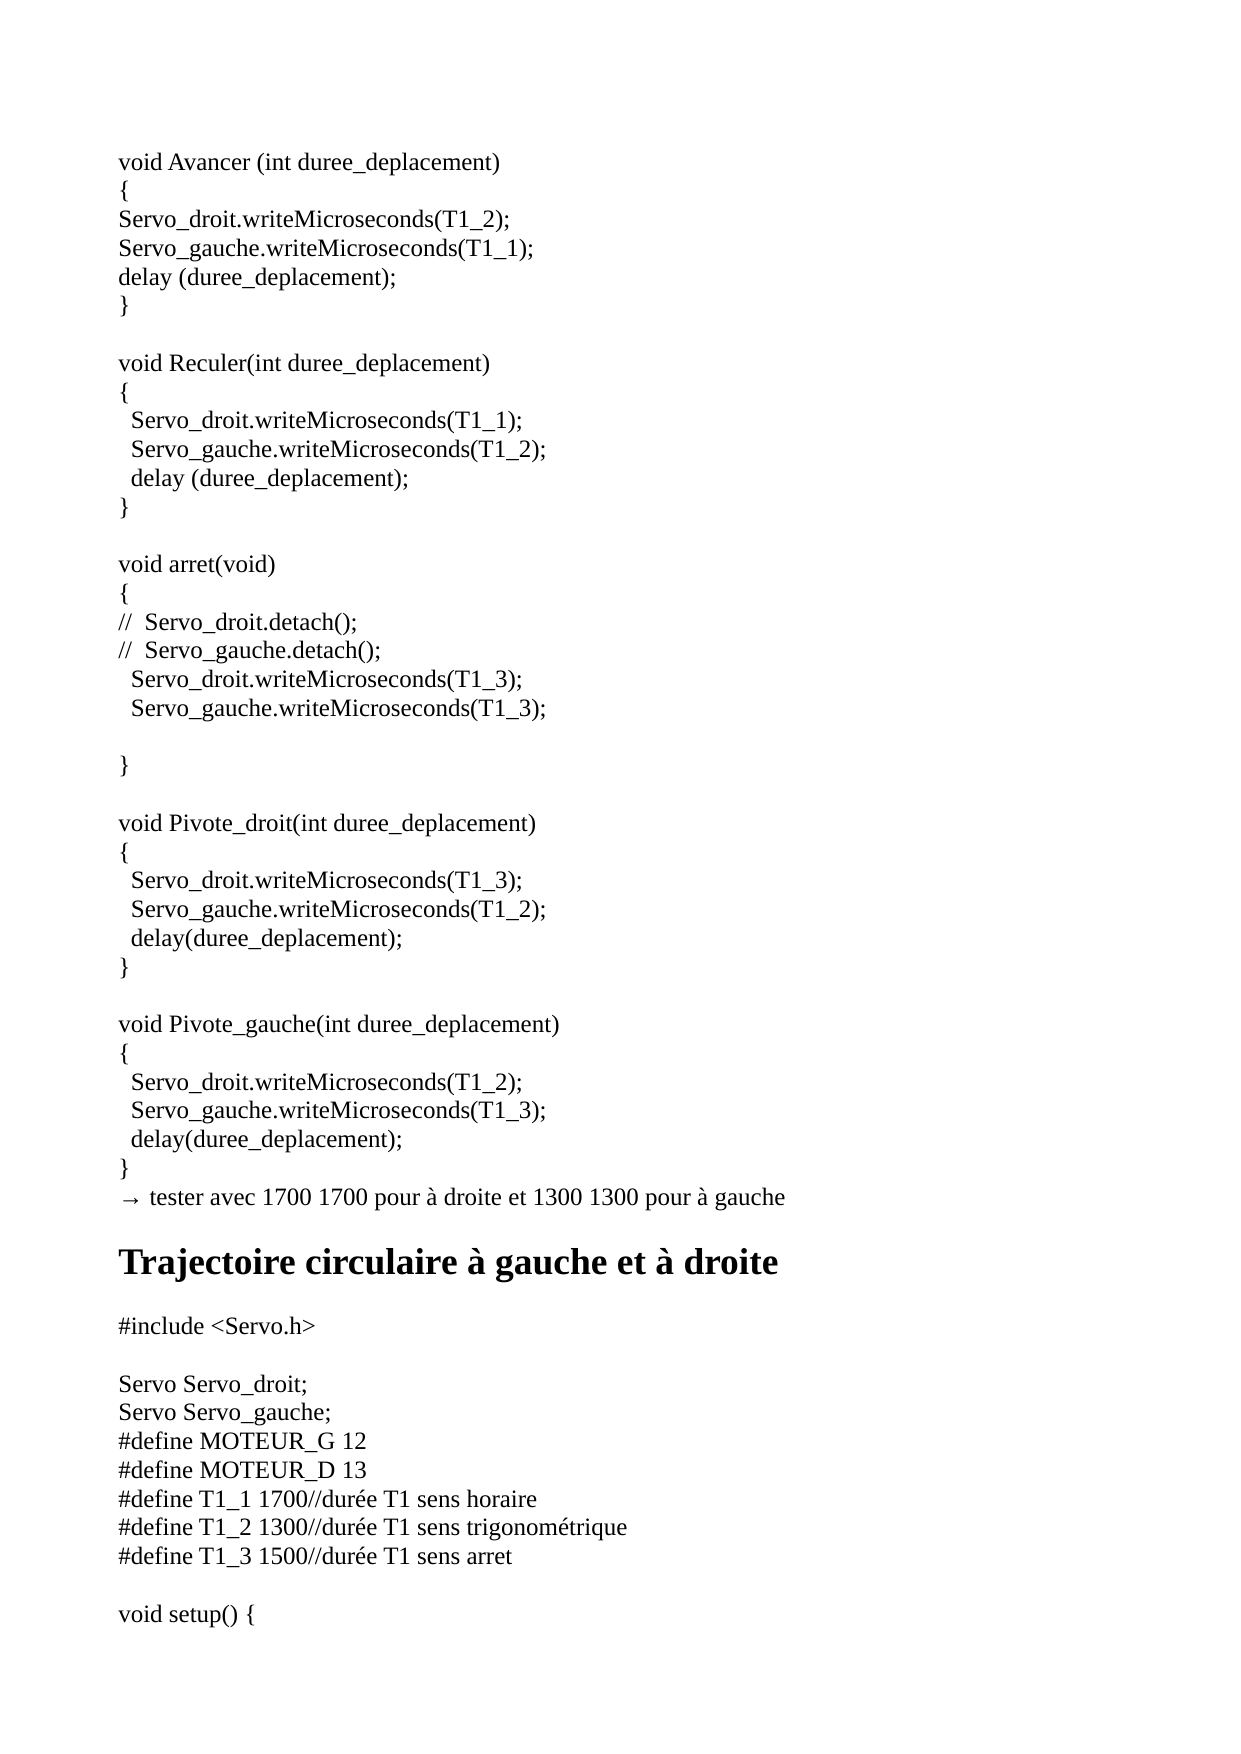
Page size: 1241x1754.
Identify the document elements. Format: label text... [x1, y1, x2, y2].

text void Pivote_droit(int duree_deplacement) [118, 808, 1122, 837]
text delay(duree_deplacement); [118, 923, 1122, 952]
text Servo_gauche.writeMicroseconds(T1_2); [118, 894, 1122, 923]
text { [118, 837, 1122, 866]
text } [118, 492, 1122, 521]
text } [118, 952, 1122, 981]
text delay (duree_deplacement); [118, 262, 1122, 291]
text Servo_gauche.writeMicroseconds(T1_2); [118, 434, 1122, 463]
text → tester avec 1700 1700 pour à droite et 1300 1300 pour à gauche [118, 1182, 1122, 1211]
text Servo_droit.writeMicroseconds(T1_2); [118, 1067, 1122, 1096]
text { [118, 377, 1122, 406]
text #define MOTEUR_D 13 [118, 1455, 1122, 1484]
text { [118, 578, 1122, 607]
text void Pivote_gauche(int duree_deplacement) [118, 1009, 1122, 1038]
text #define T1_3 1500//durée T1 sens arret [118, 1541, 1122, 1570]
text Servo Servo_droit; [118, 1369, 1122, 1397]
text Servo Servo_gauche; [118, 1397, 1122, 1426]
text Servo_droit.writeMicroseconds(T1_3); [118, 866, 1122, 894]
text { [118, 176, 1122, 204]
text Servo_gauche.writeMicroseconds(T1_3); [118, 1096, 1122, 1124]
text // Servo_gauche.detach(); [118, 636, 1122, 664]
text void Reculer(int duree_deplacement) [118, 348, 1122, 377]
text Servo_droit.writeMicroseconds(T1_1); [118, 406, 1122, 434]
text { [118, 1038, 1122, 1067]
text #define T1_1 1700//durée T1 sens horaire [118, 1484, 1122, 1512]
text #define MOTEUR_G 12 [118, 1426, 1122, 1455]
text Servo_droit.writeMicroseconds(T1_3); [118, 664, 1122, 693]
text // Servo_droit.detach(); [118, 607, 1122, 636]
text Servo_gauche.writeMicroseconds(T1_3); [118, 693, 1122, 722]
text } [118, 1153, 1122, 1182]
text #include <Servo.h> [118, 1311, 1122, 1340]
text void Avancer (int duree_deplacement) [118, 147, 1122, 176]
text void arret(void) [118, 549, 1122, 578]
text delay(duree_deplacement); [118, 1124, 1122, 1153]
text Trajectoire circulaire à gauche et à droite [118, 1239, 1122, 1282]
text Servo_gauche.writeMicroseconds(T1_1); [118, 233, 1122, 262]
text void setup() { [118, 1599, 1122, 1627]
text delay (duree_deplacement); [118, 463, 1122, 492]
text Servo_droit.writeMicroseconds(T1_2); [118, 204, 1122, 233]
text #define T1_2 1300//durée T1 sens trigonométrique [118, 1512, 1122, 1541]
text } [118, 291, 1122, 319]
text } [118, 751, 1122, 779]
